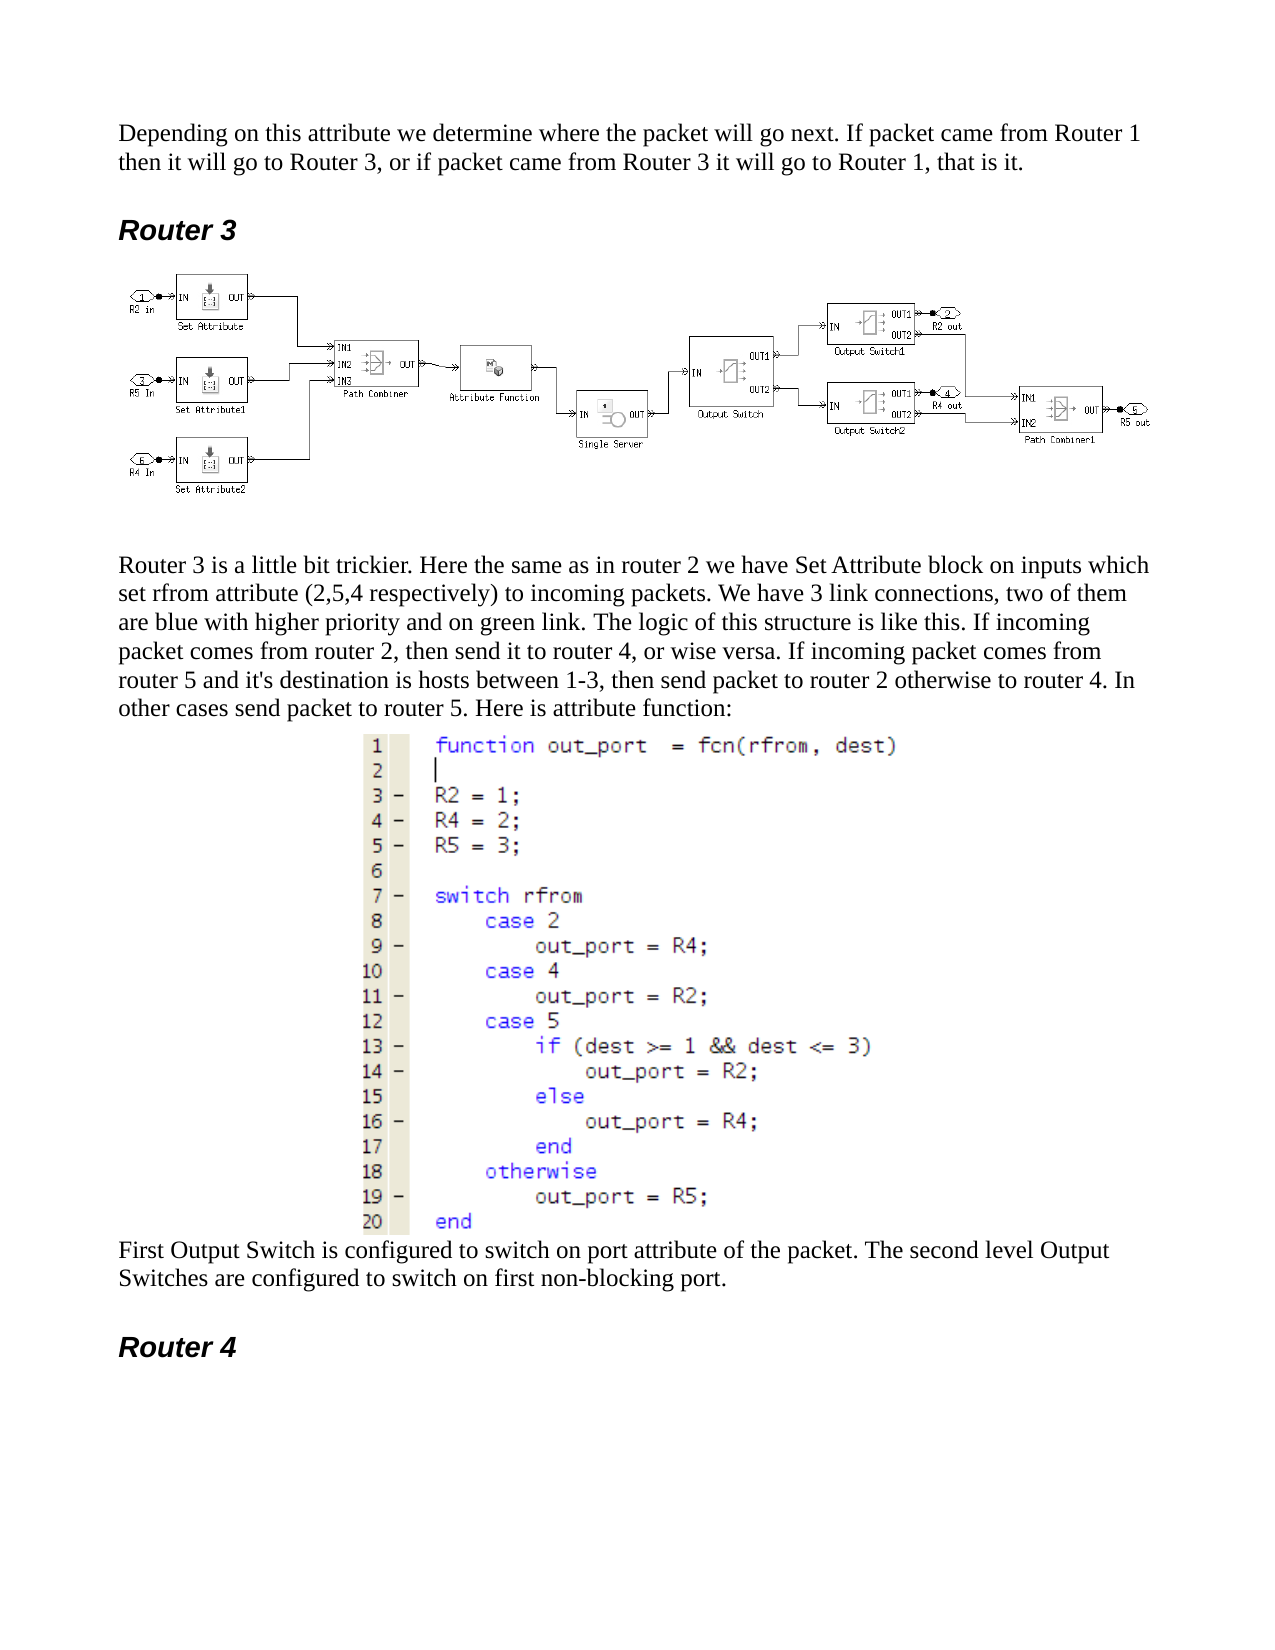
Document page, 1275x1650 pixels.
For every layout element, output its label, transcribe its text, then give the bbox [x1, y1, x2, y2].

subtitle Router 3 [118, 213, 1157, 247]
text Router 3 is a little bit trickier. Here the same as in router 2 we have Set Attribute block on inputs which set rfrom attribute (2,5,4 respectively) to incoming packets. We have 3 link connections, two of them are blue with higher priority and on green link. The logic of this structure is like this. If incoming packet comes from router 2, then send it to router 4, or wise versa. If incoming packet comes from router 5 and it's destination is hosts between 1-3, then send packet to router 2 otherwise to router 4. In other cases send packet to router 5. Here is attribute function: [118, 550, 1157, 722]
subtitle Router 4 [118, 1330, 1157, 1363]
picture [118, 259, 1157, 509]
picture [363, 734, 912, 1235]
text Depending on this attribute we determine where the packet will go next. If packet came from Router 1 then it will go to Router 3, or if packet came from Router 3 it will go to Router 1, that is it. [118, 118, 1157, 176]
text First Output Switch is configured to switch on port attribute of the packet. The second level Output Switches are configured to switch on first non-blocking port. [118, 735, 1157, 1292]
